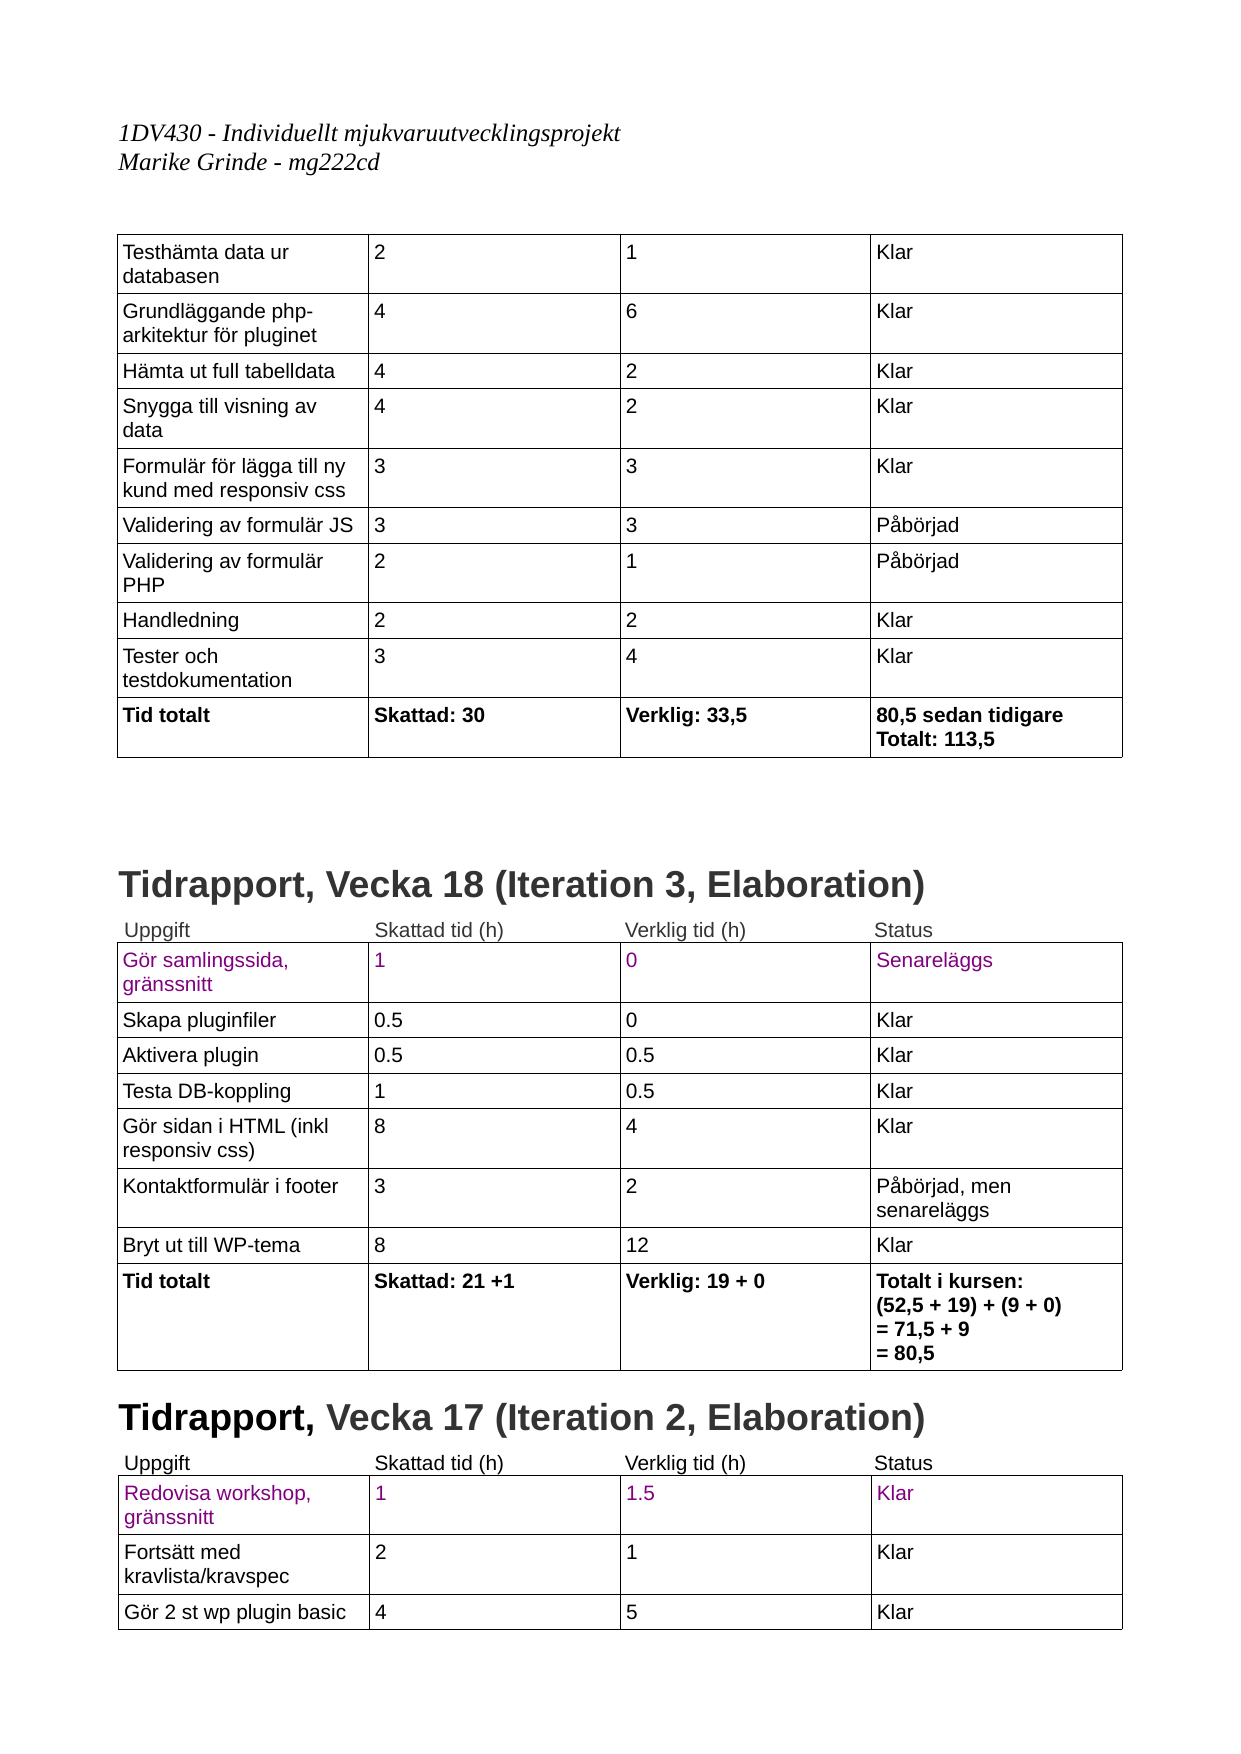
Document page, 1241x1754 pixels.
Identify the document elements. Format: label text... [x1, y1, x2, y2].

table_header 0 [621, 943, 870, 1002]
table_cell 4 [370, 1595, 620, 1629]
table_cell Klar [871, 449, 1122, 507]
table_cell 3 [621, 508, 870, 543]
table_cell Klar [871, 1074, 1122, 1108]
table_cell Verklig: 19 + 0 [621, 1264, 870, 1370]
table_cell Klar [871, 1038, 1122, 1073]
table_cell Aktivera plugin [118, 1038, 368, 1073]
table_header Senareläggs [871, 943, 1122, 1002]
table_cell 1 [621, 235, 870, 293]
table_cell 2 [370, 1535, 620, 1594]
table_cell Validering av formulär PHP [118, 544, 368, 602]
table_cell Påbörjad [871, 544, 1122, 602]
table_cell 4 [621, 639, 870, 697]
table_cell Bryt ut till WP-tema [118, 1228, 368, 1263]
table_cell Klar [871, 354, 1122, 388]
table_cell 8 [369, 1228, 620, 1263]
table_cell 3 [621, 449, 870, 507]
table_cell Hämta ut full tabelldata [118, 354, 368, 388]
table_cell 2 [621, 354, 870, 388]
table_header 1 [369, 943, 620, 1002]
table_cell 2 [621, 1169, 870, 1227]
table_cell 2 [369, 603, 620, 638]
table_cell 1 [621, 1535, 871, 1594]
table_header Redovisa workshop, gränssnitt [119, 1476, 369, 1534]
table_cell Validering av formulär JS [118, 508, 368, 543]
table_cell 4 [369, 354, 620, 388]
table_header Gör samlingssida, gränssnitt [118, 943, 368, 1002]
table_cell Tester och testdokumentation [118, 639, 368, 697]
table_cell 0,5 [369, 1038, 620, 1073]
table_cell Fortsätt med kravlista/kravspec [119, 1535, 369, 1594]
table_cell 0,5 [369, 1003, 620, 1037]
table_cell Klar [871, 639, 1122, 697]
table_cell 12 [621, 1228, 870, 1263]
table_cell 5 [621, 1595, 871, 1629]
table_cell 3 [369, 508, 620, 543]
table_cell 2 [621, 603, 870, 638]
table_cell 3 [369, 449, 620, 507]
table_cell Snygga till visning av data [118, 389, 368, 448]
table_header 1 [370, 1476, 620, 1534]
table_cell 4 [621, 1109, 870, 1168]
table_cell 3 [369, 639, 620, 697]
table_cell Kontaktformulär i footer [118, 1169, 368, 1227]
table_cell 2 [369, 235, 620, 293]
table_cell Testa DB-koppling [118, 1074, 368, 1108]
subtitle Tidrapport, Vecka 17 (Iteration 2, Elaboration) [118, 1395, 1122, 1438]
table_cell Påbörjad, men senareläggs [871, 1169, 1122, 1227]
table_cell 6 [621, 294, 870, 353]
table_cell Testhämta data ur databasen [118, 235, 368, 293]
table_cell Verklig: 33,5 [621, 698, 870, 757]
table_cell Klar [871, 603, 1122, 638]
table_cell 0 [621, 1003, 870, 1037]
table_cell Klar [871, 1109, 1122, 1168]
table_cell 4 [369, 389, 620, 448]
table_header Klar [872, 1476, 1122, 1534]
table_cell Skapa pluginfiler [118, 1003, 368, 1037]
table_cell 1 [621, 544, 870, 602]
table_cell Grundläggande php-arkitektur för pluginet [118, 294, 368, 353]
table_cell Skattad: 30 [369, 698, 620, 757]
table_cell Klar [871, 389, 1122, 448]
table_cell Påbörjad [871, 508, 1122, 543]
table_cell Klar [871, 294, 1122, 353]
table_cell Totalt i kursen: (52,5 + 19) + (9 + 0) = 71,5 + 9 = 80,5 [871, 1264, 1122, 1370]
table_cell Klar [871, 235, 1122, 293]
table_cell 2 [621, 389, 870, 448]
table_cell Klar [871, 1228, 1122, 1263]
table_cell 8 [369, 1109, 620, 1168]
table_cell 80,5 sedan tidigare Totalt: 113,5 [871, 698, 1122, 757]
table_cell 1 [369, 1074, 620, 1108]
subtitle Tidrapport, Vecka 18 (Iteration 3, Elaboration) [118, 862, 1122, 906]
table_cell Klar [872, 1595, 1122, 1629]
table_cell Klar [871, 1003, 1122, 1037]
table_cell Tid totalt [118, 698, 368, 757]
table_cell 0,5 [621, 1038, 870, 1073]
table_cell Gör sidan i HTML (inkl responsiv css) [118, 1109, 368, 1168]
text Uppgift Skattad tid (h) Verklig tid (h) Status [118, 1451, 1122, 1475]
table_cell Klar [872, 1535, 1122, 1594]
table_cell Formulär för lägga till ny kund med responsiv css [118, 449, 368, 507]
table_header 1,5 [621, 1476, 871, 1534]
table_cell 2 [369, 544, 620, 602]
table_cell Gör 2 st wp plugin basic [119, 1595, 369, 1629]
table_cell Handledning [118, 603, 368, 638]
table_cell Tid totalt [118, 1264, 368, 1370]
text Uppgift Skattad tid (h) Verklig tid (h) Status [118, 918, 1122, 942]
table_cell 4 [369, 294, 620, 353]
table_cell 0,5 [621, 1074, 870, 1108]
table_cell 3 [369, 1169, 620, 1227]
table_cell Skattad: 21 +1 [369, 1264, 620, 1370]
